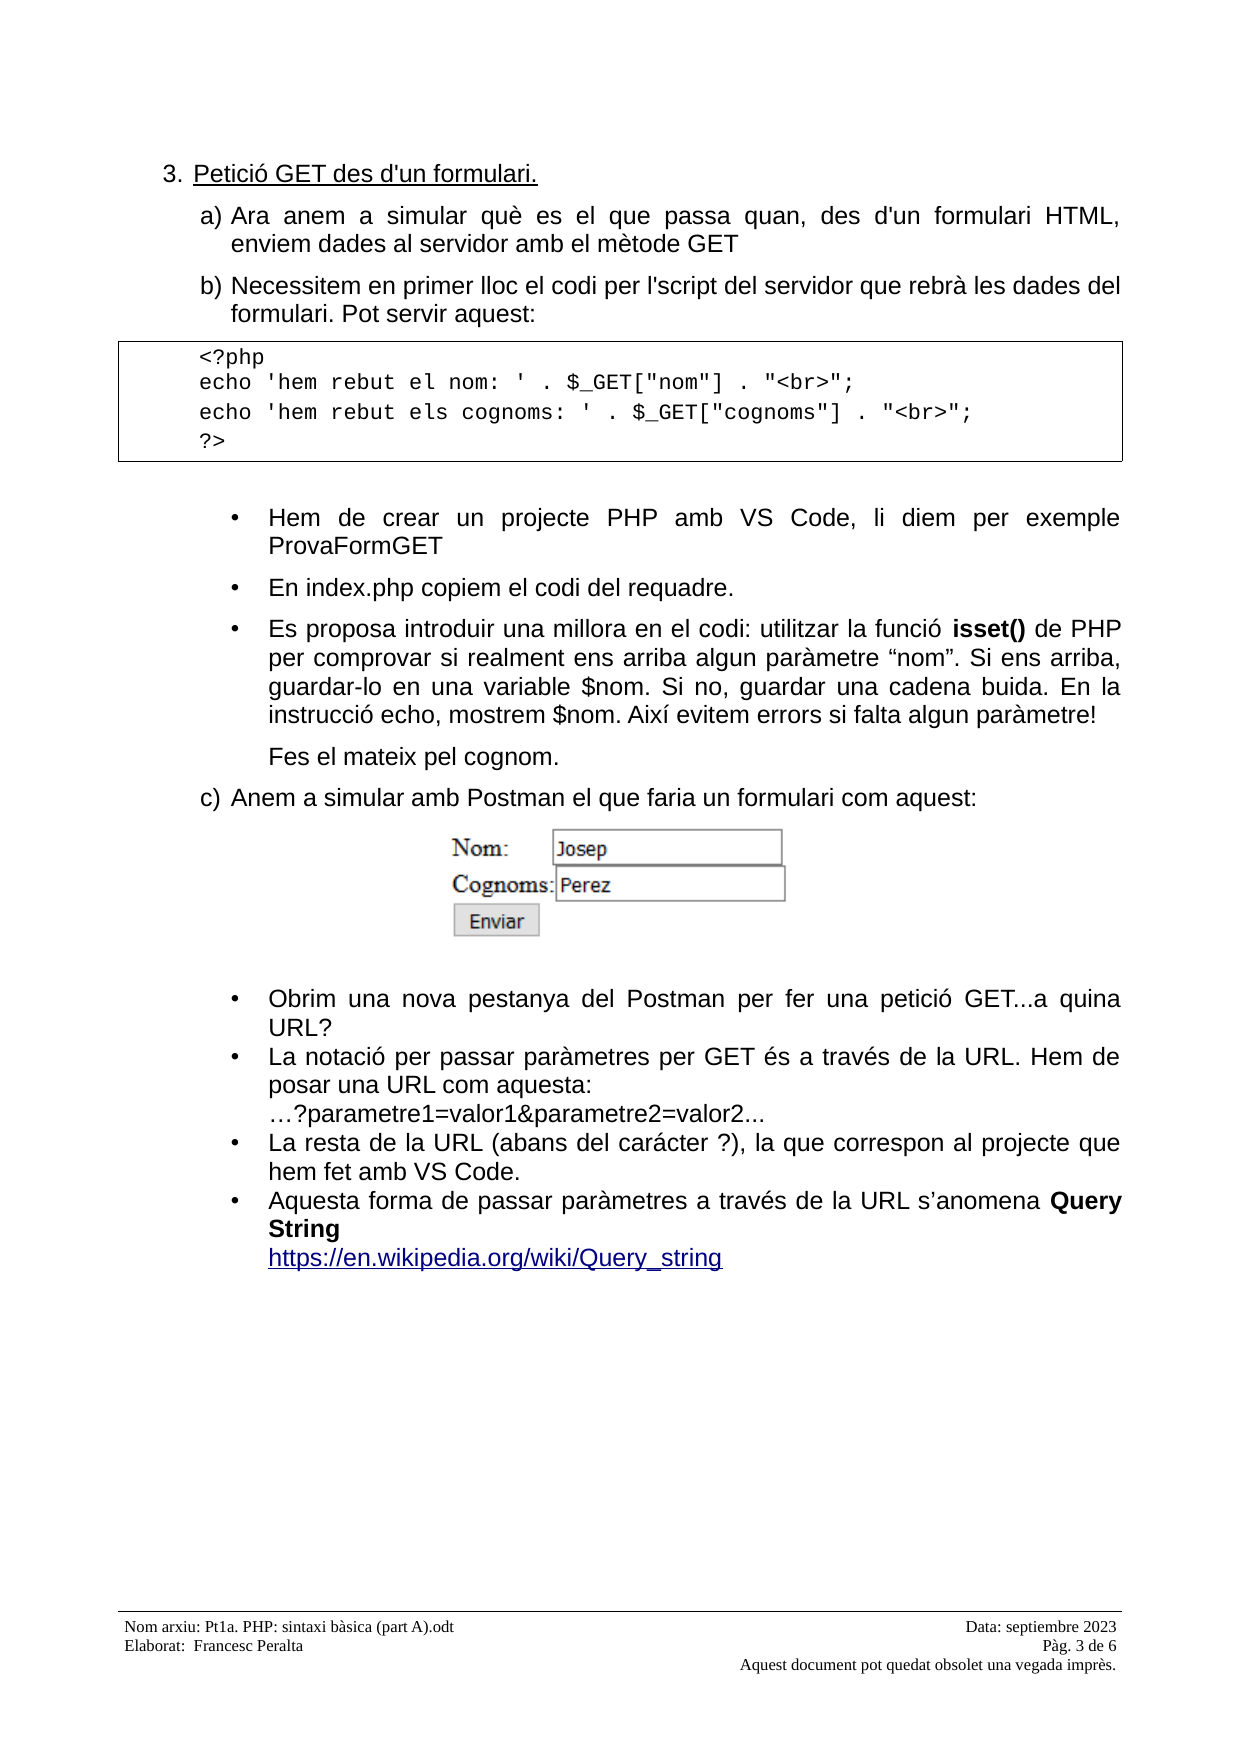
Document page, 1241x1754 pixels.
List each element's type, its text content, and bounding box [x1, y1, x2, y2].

list Hem de crear un projecte PHP amb VS Code, li diem per exemple ProvaFormGET [231, 502, 1122, 560]
list Ara anem a simular què es el que passa quan, des d'un formulari HTML, enviem dades al servidor amb el mètode GET [193, 201, 1122, 258]
list Aquesta forma de passar paràmetres a través de la URL s’anomena Query String [231, 1186, 1122, 1243]
list Es proposa introduir una millora en el codi: utilitzar la funció isset() de PHP per comprovar si realment ens arriba algun paràmetre “nom”. Si ens arriba, guardar-lo en una variable $nom. Si no, guardar una cadena buida. En la instrucció echo, mostrem $nom. Així evitem errors si falta algun paràmetre! [231, 614, 1122, 729]
list La resta de la URL (abans del carácter ?), la que correspon al projecte que hem fet amb VS Code. [231, 1128, 1122, 1186]
list …?parametre1=valor1&parametre2=valor2... [231, 1099, 1122, 1128]
picture [443, 824, 797, 943]
list Petició GET des d'un formulari. [156, 159, 1122, 188]
list Anem a simular amb Postman el que faria un formulari com aquest: [193, 783, 1122, 812]
list https://en.wikipedia.org/wiki/Query_string [231, 1243, 1122, 1272]
list Fes el mateix pel cognom. [231, 742, 1122, 770]
list La notació per passar paràmetres per GET és a través de la URL. Hem de posar una URL com aquesta: [231, 1042, 1122, 1099]
list Obrim una nova pestanya del Postman per fer una petició GET...a quina URL? [231, 984, 1122, 1042]
list En index.php copiem el codi del requadre. [231, 573, 1122, 601]
list Necessitem en primer lloc el codi per l'script del servidor que rebrà les dades del formulari. Pot servir aquest: [193, 271, 1122, 328]
table_header <?php echo 'hem rebut el nom: ' . $_GET["nom"] . "<br>"; echo 'hem rebut els cognoms: ' . $_GET["cognoms"] . "<br>"; ?> [119, 342, 1122, 461]
